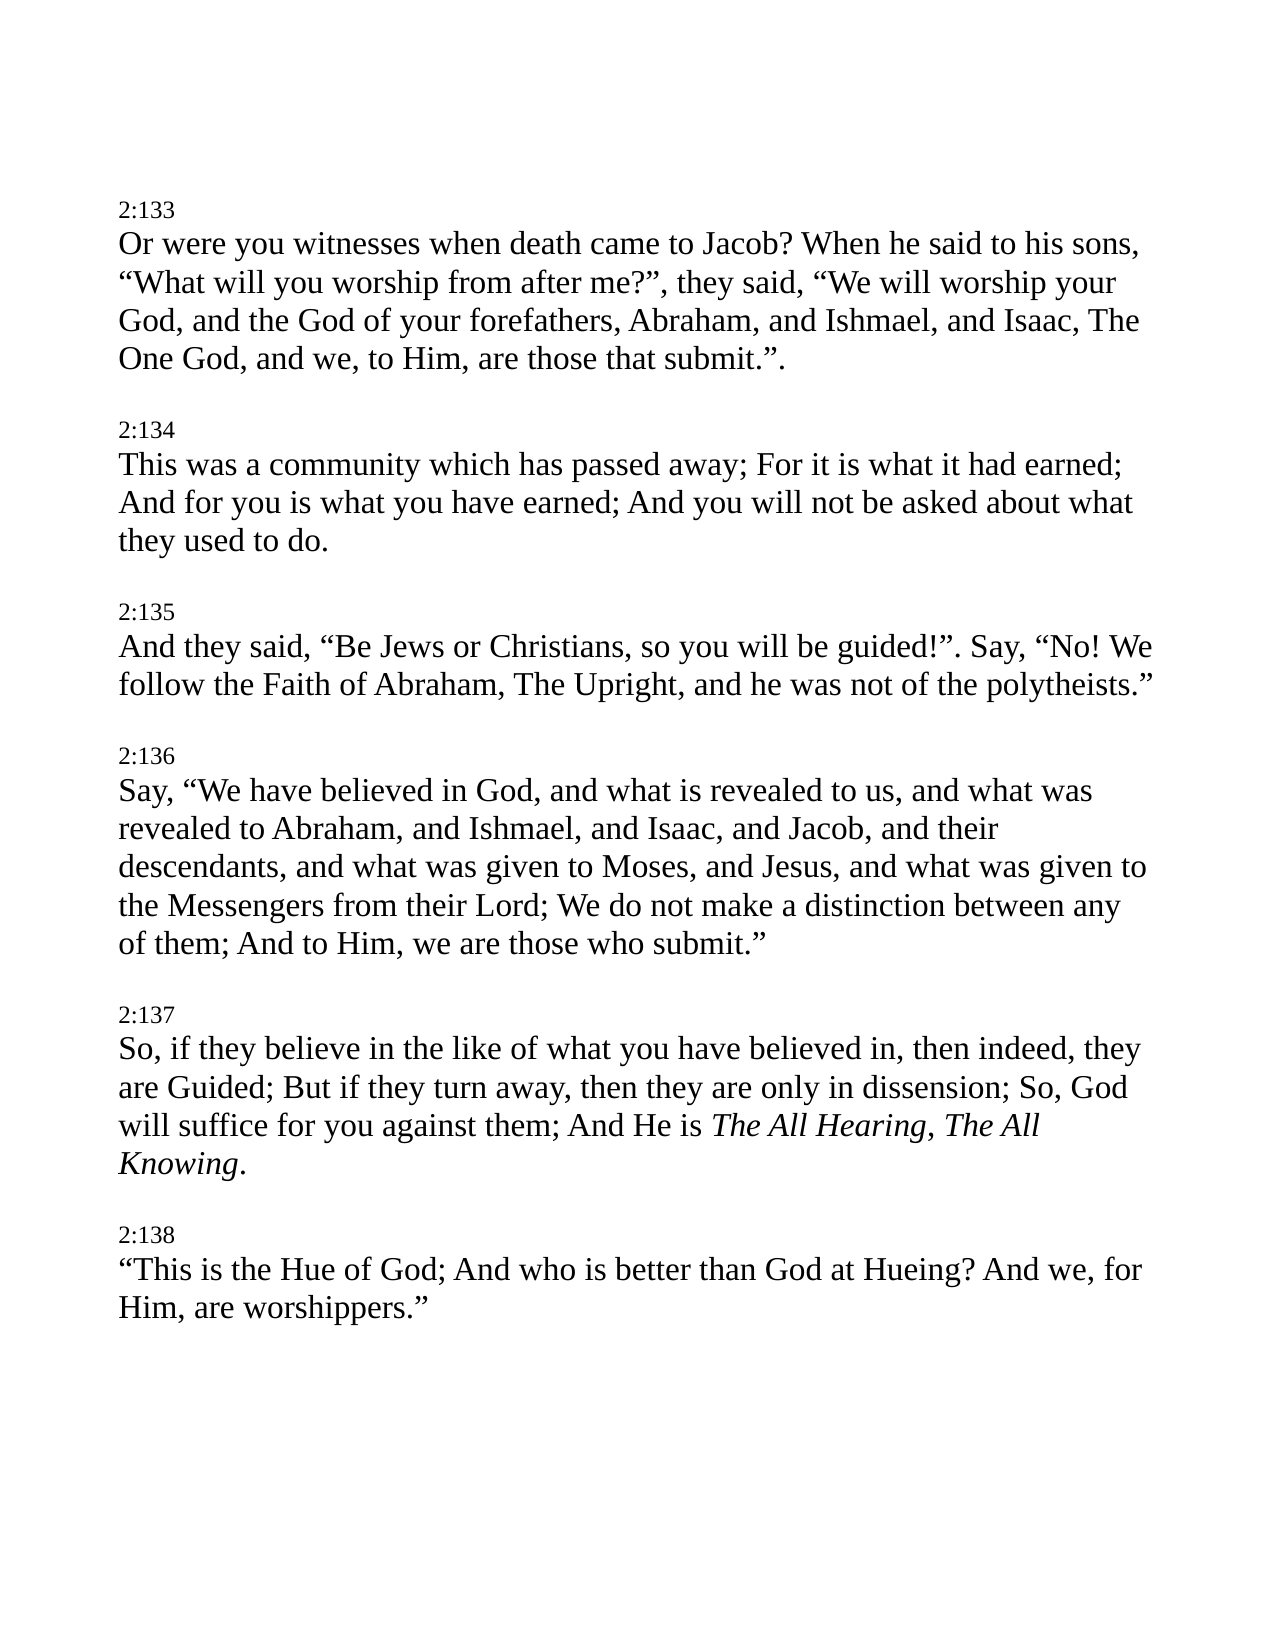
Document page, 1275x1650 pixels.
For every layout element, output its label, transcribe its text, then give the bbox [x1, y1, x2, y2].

text 2:134 [118, 415, 1157, 444]
text 2:137 [118, 1000, 1157, 1028]
text Or were you witnesses when death came to Jacob? When he said to his sons, “What will you worship from after me?”, they said, “We will worship your God, and the God of your forefathers, Abraham, and Ishmael, and Isaac, The One God, and we, to Him, are those that submit.”. [118, 223, 1157, 377]
text This was a community which has passed away; For it is what it had earned; And for you is what you have earned; And you will not be asked about what they used to do. [118, 444, 1157, 559]
text So, if they believe in the like of what you have believed in, then indeed, they are Guided; But if they turn away, then they are only in dissension; So, God will suffice for you against them; And He is The All Hearing, The All Knowing. [118, 1028, 1157, 1182]
text 2:138 [118, 1220, 1157, 1249]
text 2:136 [118, 741, 1157, 770]
text “This is the Hue of God; And who is better than God at Hueing? And we, for Him, are worshippers.” [118, 1249, 1157, 1326]
text 2:133 [118, 195, 1157, 223]
text And they said, “Be Jews or Christians, so you will be guided!”. Say, “No! We follow the Faith of Abraham, The Upright, and he was not of the polytheists.” [118, 626, 1157, 703]
text Say, “We have believed in God, and what is revealed to us, and what was revealed to Abraham, and Ishmael, and Isaac, and Jacob, and their descendants, and what was given to Moses, and Jesus, and what was given to the Messengers from their Lord; We do not make a distinction between any of them; And to Him, we are those who submit.” [118, 770, 1157, 961]
text 2:135 [118, 597, 1157, 626]
